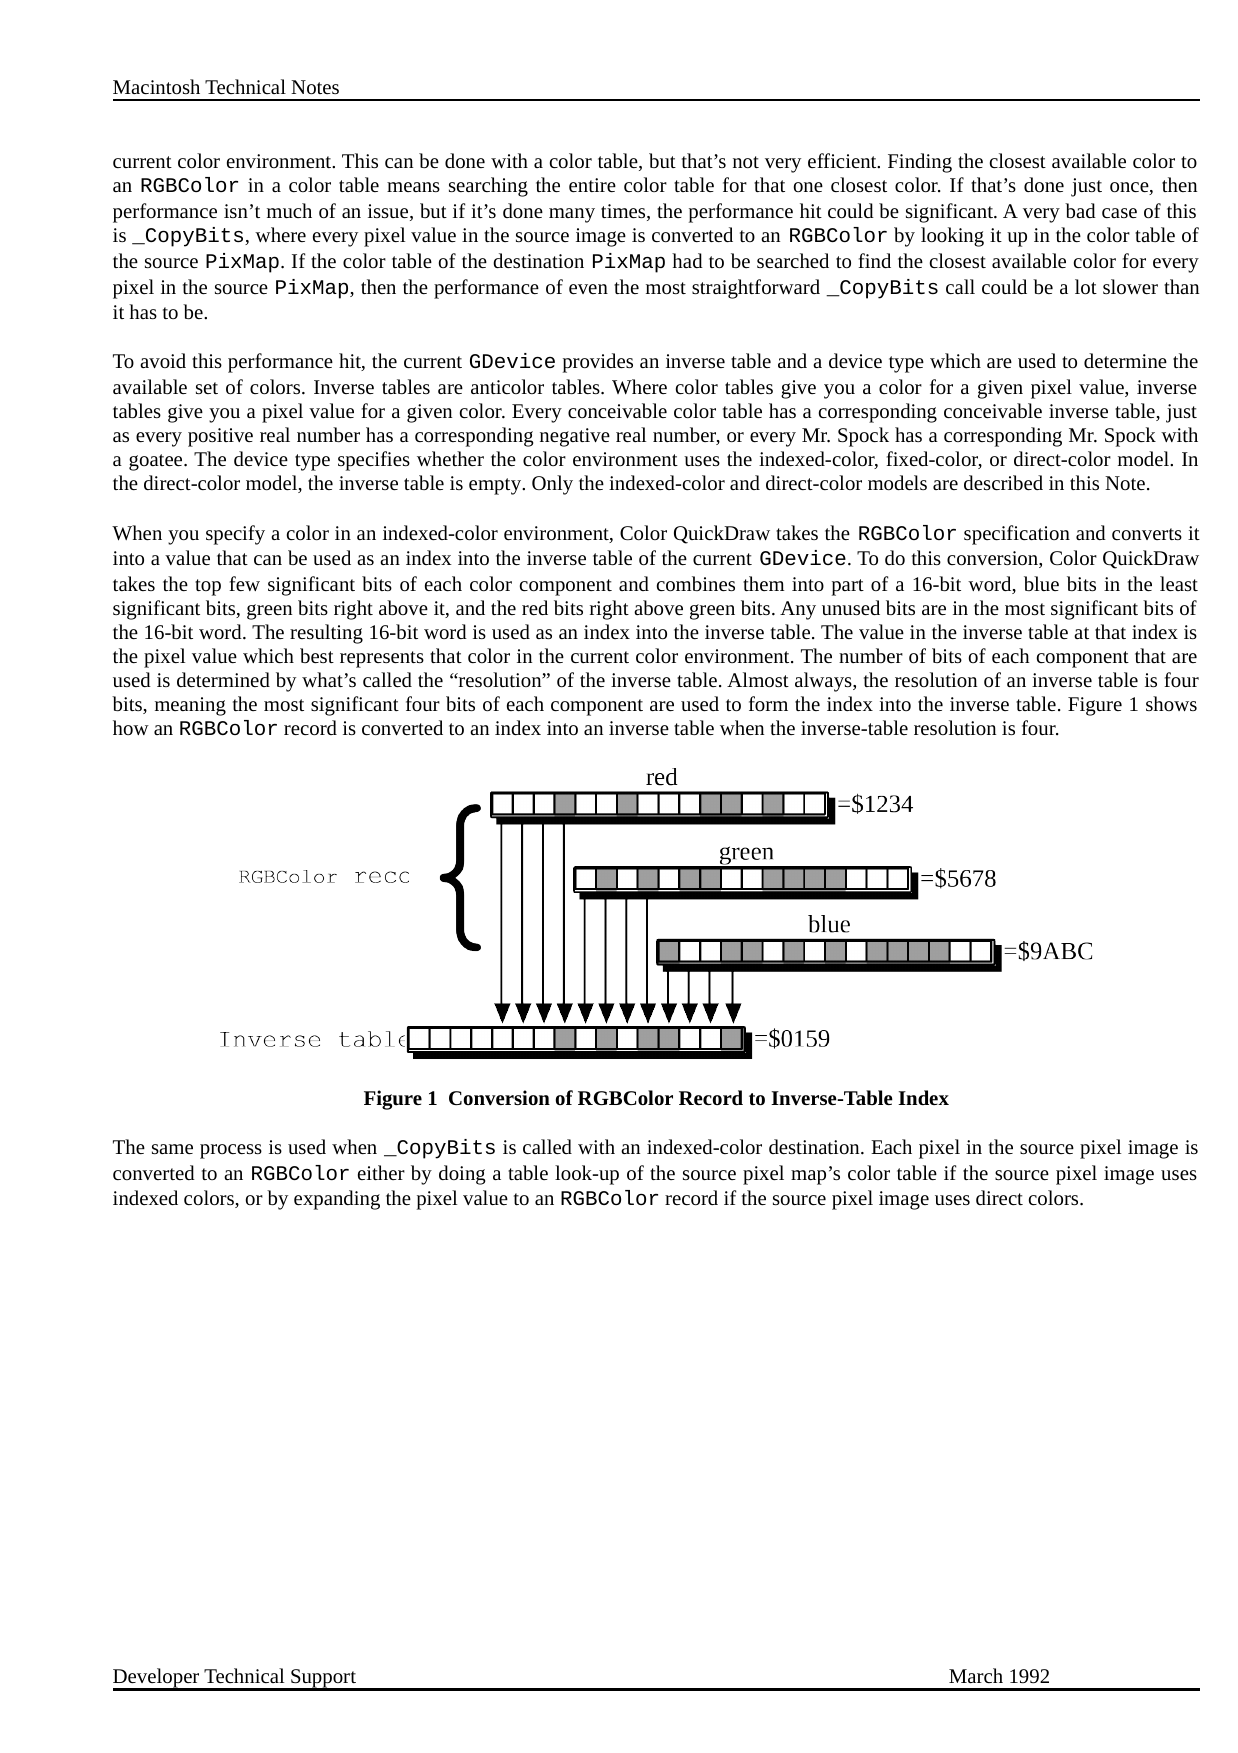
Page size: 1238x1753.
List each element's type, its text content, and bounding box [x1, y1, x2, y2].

text When you specify a color in an indexed-color environment, Color QuickDraw takes the RGBColor specification and converts it into a value that can be used as an index into the inverse table of the current GDevice. To do this conversion, Color QuickDraw takes the top few significant bits of each color component and combines them into part of a 16-bit word, blue bits in the least significant bits, green bits right above it, and the red bits right above green bits. Any unused bits are in the most significant bits of the 16-bit word. The resulting 16-bit word is used as an index into the inverse table. The value in the inverse table at that index is the pixel value which best represents that color in the current color environment. The number of bits of each component that are used is determined by what’s called the “resolution” of the inverse table. Almost always, the resolution of an inverse table is four bits, meaning the most significant four bits of each component are used to form the index into the inverse table. Figure 1 shows how an RGBColor record is converted to an index into an inverse table when the inverse-table resolution is four. [112, 520, 1200, 742]
text Figure 1 Conversion of RGBColor Record to Inverse-Table Index [112, 1086, 1200, 1110]
picture [217, 767, 1095, 1061]
text current color environment. This can be done with a color table, but that’s not very efficient. Finding the closest available color to an RGBColor in a color table means searching the entire color table for that one closest color. If that’s done just once, then performance isn’t much of an issue, but if it’s done many times, the performance hit could be significant. A very bad case of this is _CopyBits, where every pixel value in the source image is converted to an RGBColor by looking it up in the color table of the source PixMap. If the color table of the destination PixMap had to be searched to find the closest available color for every pixel in the source PixMap, then the performance of even the most straightforward _CopyBits call could be a lot slower than it has to be. [112, 149, 1200, 324]
text To avoid this performance hit, the current GDevice provides an inverse table and a device type which are used to determine the available set of colors. Inverse tables are anticolor tables. Where color tables give you a color for a given pixel value, inverse tables give you a pixel value for a given color. Every conceivable color table has a corresponding conceivable inverse table, just as every positive real number has a corresponding negative real number, or every Mr. Spock has a corresponding Mr. Spock with a goatee. The device type specifies whether the color environment uses the indexed-color, fixed-color, or direct-color model. In the direct-color model, the inverse table is empty. Only the indexed-color and direct-color models are described in this Note. [112, 349, 1200, 495]
text The same process is used when _CopyBits is called with an indexed-color destination. Each pixel in the source pixel image is converted to an RGBColor either by doing a table look-up of the source pixel map’s color table if the source pixel image uses indexed colors, or by expanding the pixel value to an RGBColor record if the source pixel image uses direct colors. [112, 1135, 1200, 1212]
